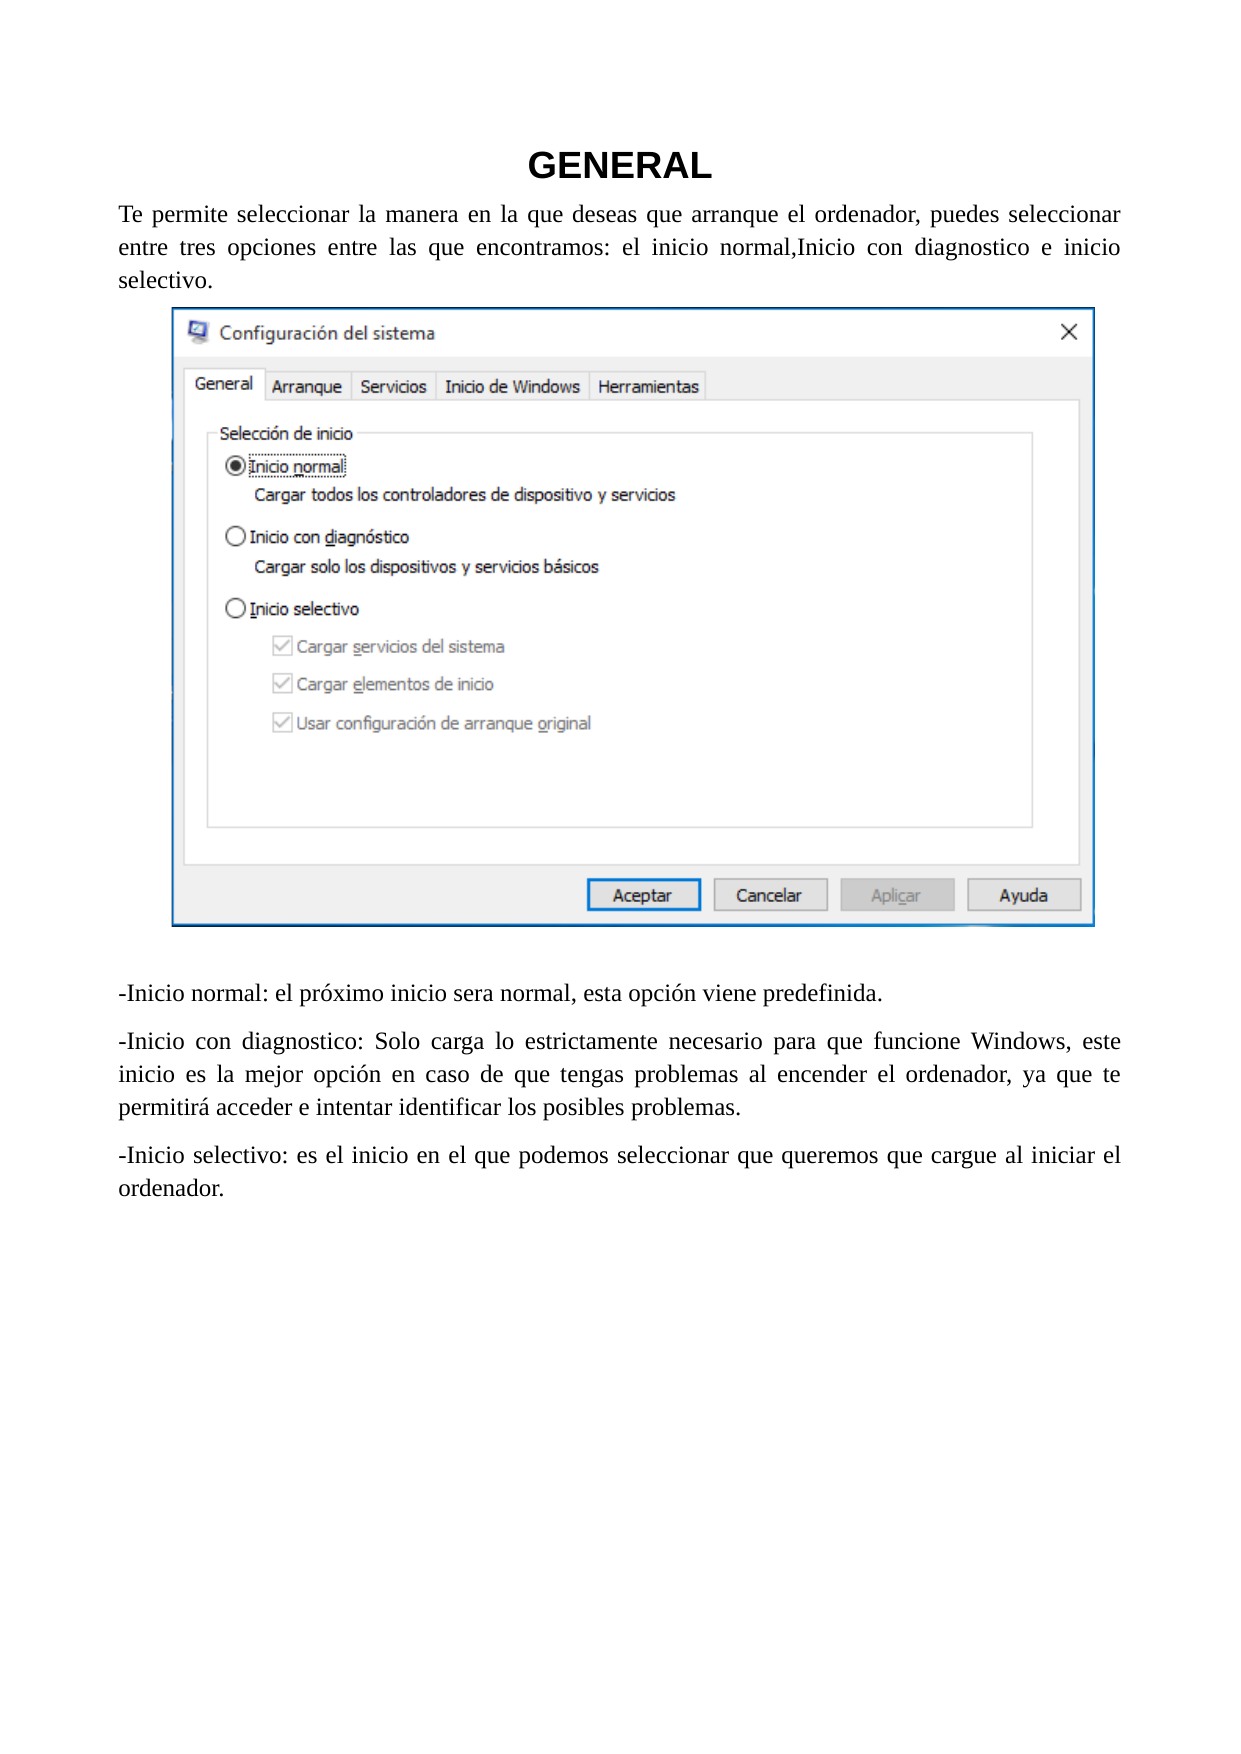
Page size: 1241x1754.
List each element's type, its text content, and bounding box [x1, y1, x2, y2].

text -Inicio con diagnostico: Solo carga lo estrictamente necesario para que funcione Windows, este inicio es la mejor opción en caso de que tengas problemas al encender el ordenador, ya que te permitirá acceder e intentar identificar los posibles problemas. [118, 1026, 1122, 1121]
text -Inicio normal: el próximo inicio sera normal, esta opción viene predefinida. [118, 978, 1122, 1007]
text -Inicio selectivo: es el inicio en el que podemos seleccionar que queremos que cargue al iniciar el ordenador. [118, 1140, 1122, 1201]
text Te permite seleccionar la manera en la que deseas que arranque el ordenador, puedes seleccionar entre tres opciones entre las que encontramos: el inicio normal,Inicio con diagnostico e inicio selectivo. [118, 199, 1122, 294]
picture [171, 307, 1095, 927]
subtitle GENERAL [118, 143, 1122, 187]
